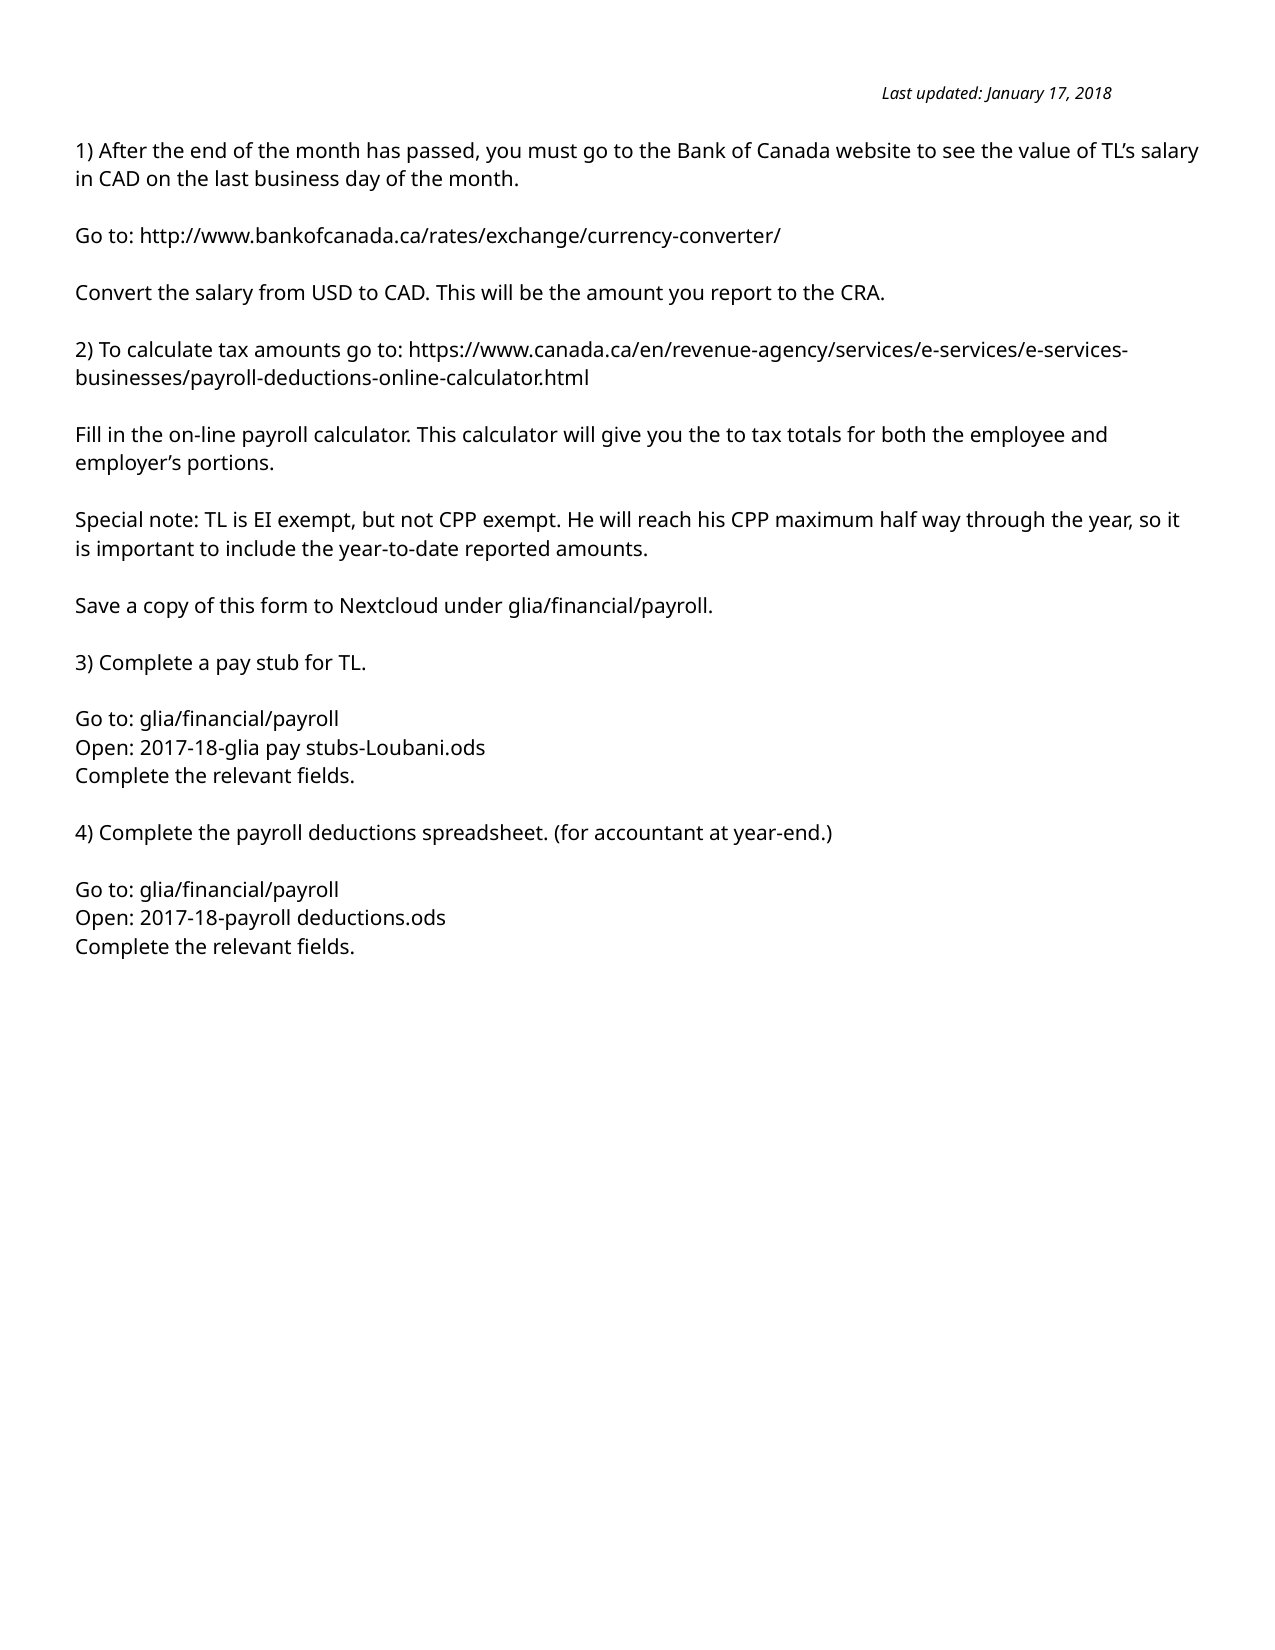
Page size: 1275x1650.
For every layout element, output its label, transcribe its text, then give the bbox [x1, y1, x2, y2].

text Save a copy of this form to Nextcloud under glia/financial/payroll. [75, 591, 1200, 619]
text Go to: glia/financial/payroll [75, 875, 1200, 903]
text Complete the relevant fields. [75, 761, 1200, 790]
text 4) Complete the payroll deductions spreadsheet. (for accountant at year-end.) [75, 818, 1200, 847]
text 3) Complete a pay stub for TL. [75, 648, 1200, 676]
text Special note: TL is EI exempt, but not CPP exempt. He will reach his CPP maximum half way through the year, so it is important to include the year-to-date reported amounts. [75, 505, 1200, 562]
text Go to: glia/financial/payroll [75, 704, 1200, 733]
text 1) After the end of the month has passed, you must go to the Bank of Canada website to see the value of TL’s salary in CAD on the last business day of the month. [75, 136, 1200, 193]
text Complete the relevant fields. [75, 932, 1200, 960]
text 2) To calculate tax amounts go to: https://www.canada.ca/en/revenue-agency/services/e-services/e-services-businesses/payroll-deductions-online-calculator.html [75, 335, 1200, 392]
text Fill in the on-line payroll calculator. This calculator will give you the to tax totals for both the employee and employer’s portions. [75, 420, 1200, 477]
text Convert the salary from USD to CAD. This will be the amount you report to the CRA. [75, 278, 1200, 306]
text Go to: http://www.bankofcanada.ca/rates/exchange/currency-converter/ [75, 221, 1200, 249]
text Open: 2017-18-payroll deductions.ods [75, 903, 1200, 932]
text Open: 2017-18-glia pay stubs-Loubani.ods [75, 733, 1200, 761]
